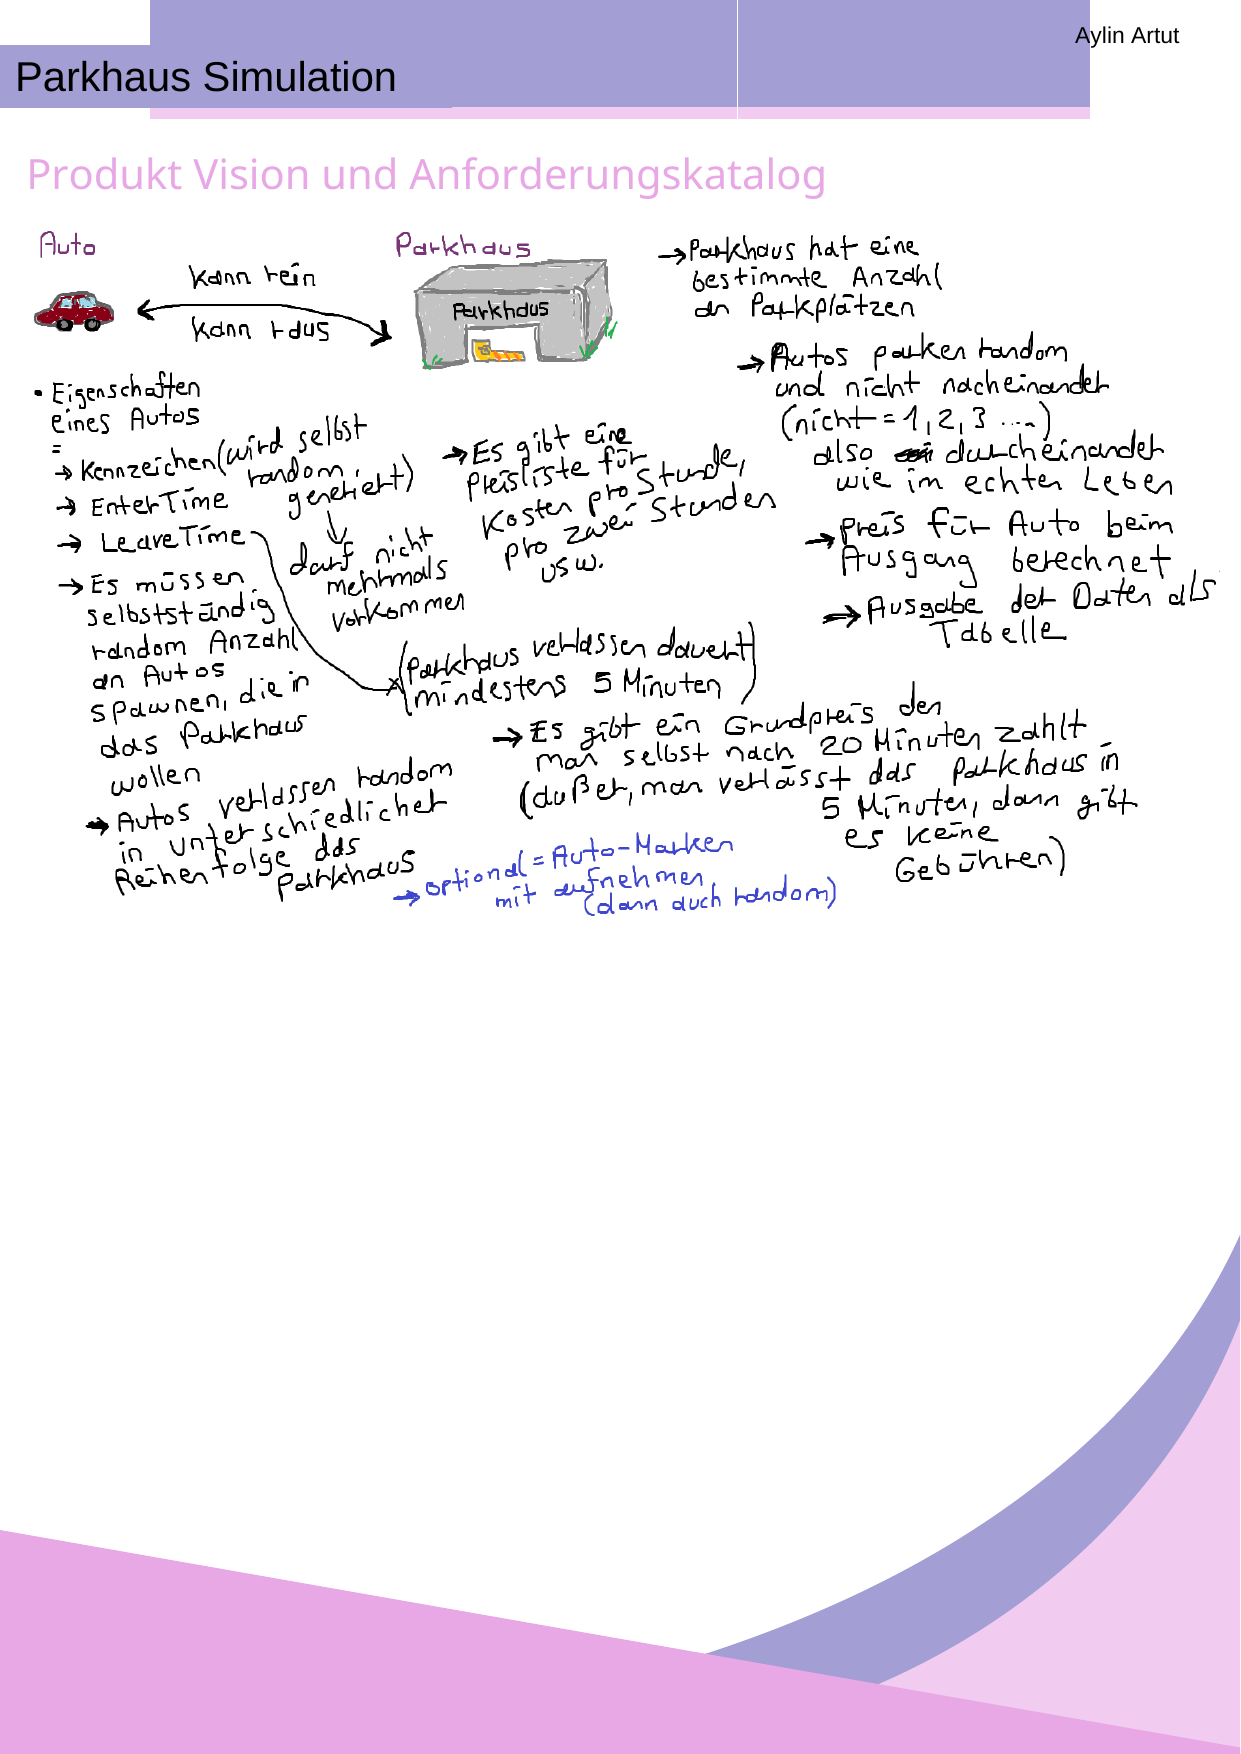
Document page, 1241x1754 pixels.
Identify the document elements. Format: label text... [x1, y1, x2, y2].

text Produkt Vision und Anforderungskatalog [26, 145, 1090, 202]
